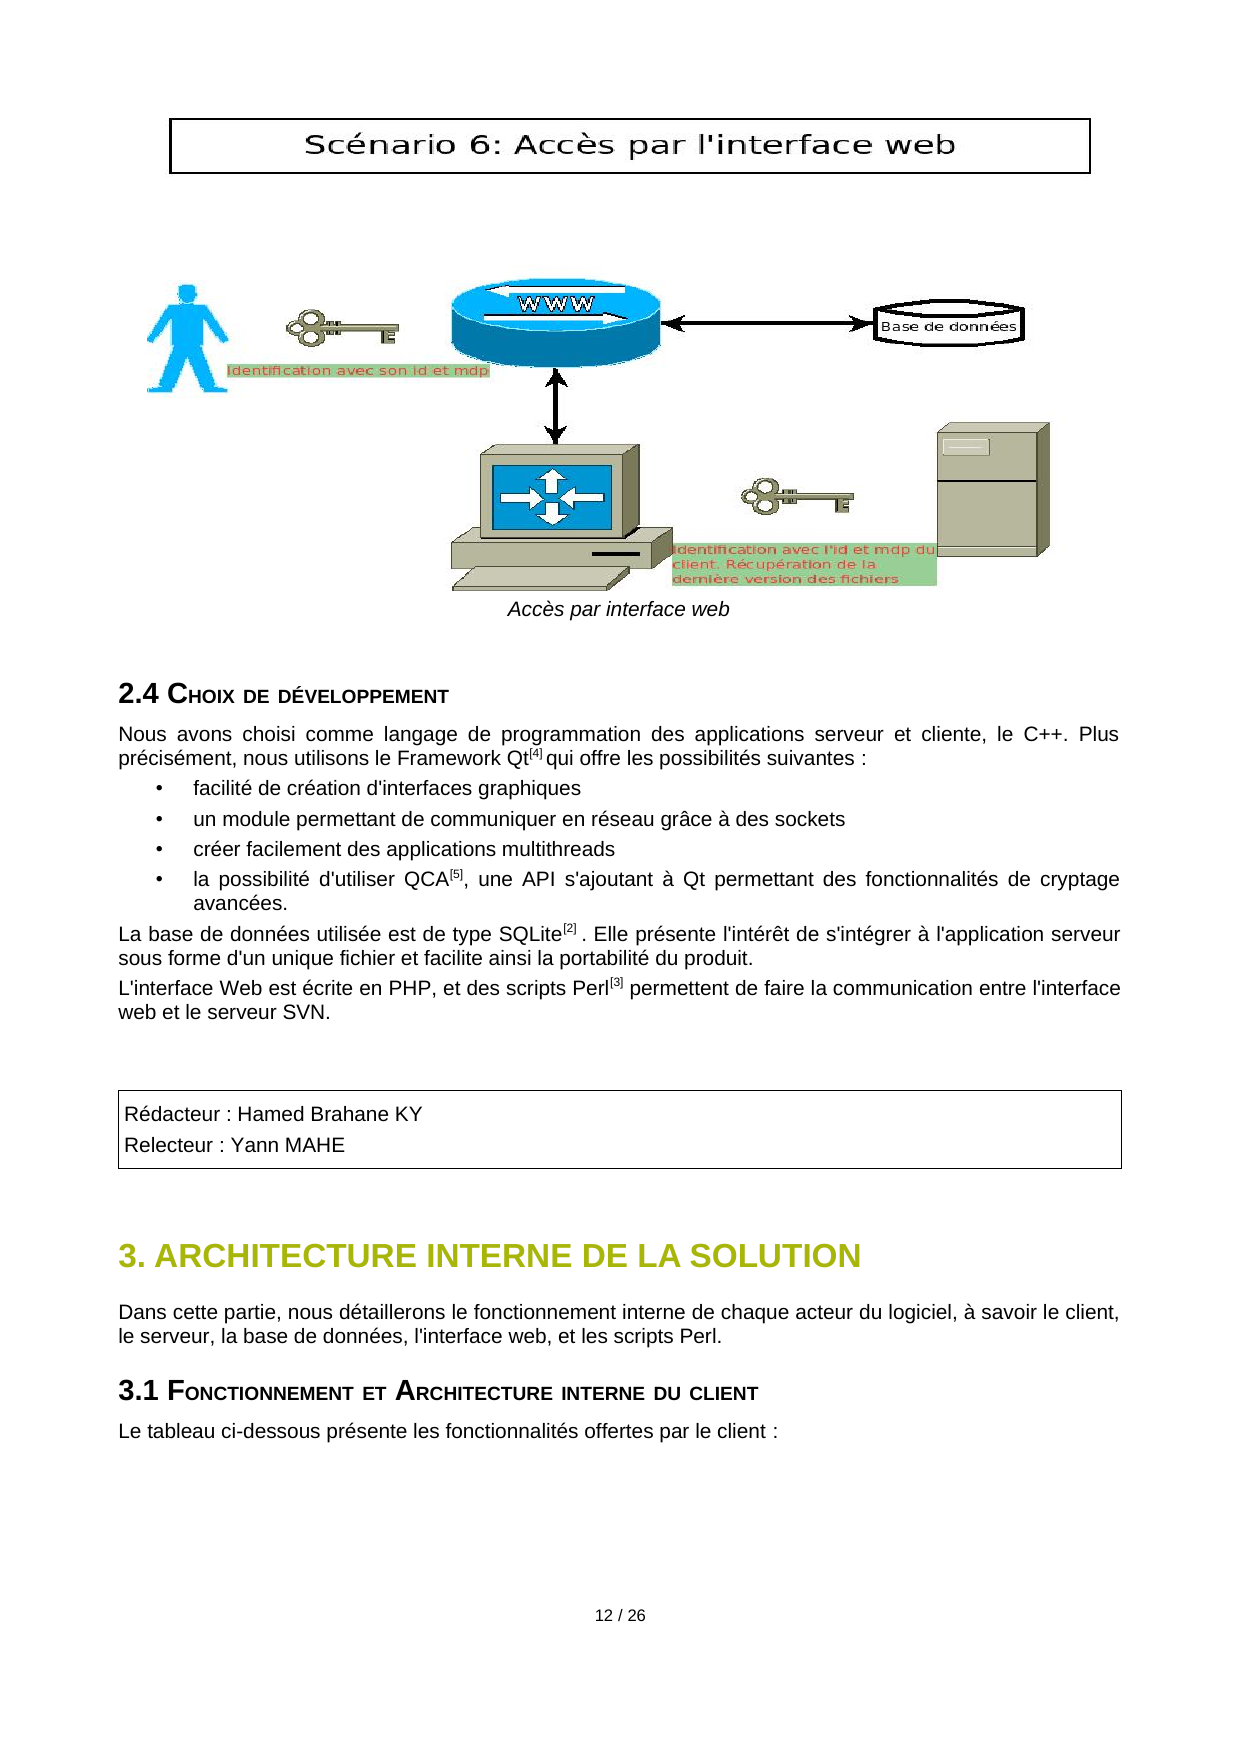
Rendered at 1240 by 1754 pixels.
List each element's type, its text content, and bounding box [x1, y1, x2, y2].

list un module permettant de communiquer en réseau grâce à des sockets [156, 806, 1121, 831]
text Dans cette partie, nous détaillerons le fonctionnement interne de chaque acteur du logiciel, à savoir le client, le serveur, la base de données, l'interface web, et les scripts Perl. [118, 1299, 1121, 1347]
text Le tableau ci-dessous présente les fonctionnalités offertes par le client : [118, 1418, 1121, 1442]
picture [147, 118, 1093, 591]
text L'interface Web est écrite en PHP, et des scripts Perl[3] permettent de faire la communication entre l'interface web et le serveur SVN. [118, 976, 1121, 1023]
subtitle Architecture interne de la solution [118, 1236, 1121, 1274]
text Accès par interface web [118, 597, 1121, 621]
text Nous avons choisi comme langage de programmation des applications serveur et cliente, le C++. Plus précisément, nous utilisons le Framework Qt[4] qui offre les possibilités suivantes : [118, 722, 1121, 770]
table_header Rédacteur : Hamed Brahane KY Relecteur : Yann MAHE [119, 1091, 1121, 1168]
subtitle Fonctionnement et Architecture interne du client [118, 1372, 1121, 1406]
text La base de données utilisée est de type SQLite[2] . Elle présente l'intérêt de s'intégrer à l'application serveur sous forme d'un unique fichier et facilite ainsi la portabilité du produit. [118, 921, 1121, 969]
list créer facilement des applications multithreads [156, 837, 1121, 861]
list facilité de création d'interfaces graphiques [156, 776, 1121, 800]
subtitle Choix de développement [118, 676, 1121, 709]
list la possibilité d'utiliser QCA[5], une API s'ajoutant à Qt permettant des fonctionnalités de cryptage avancées. [156, 867, 1121, 915]
